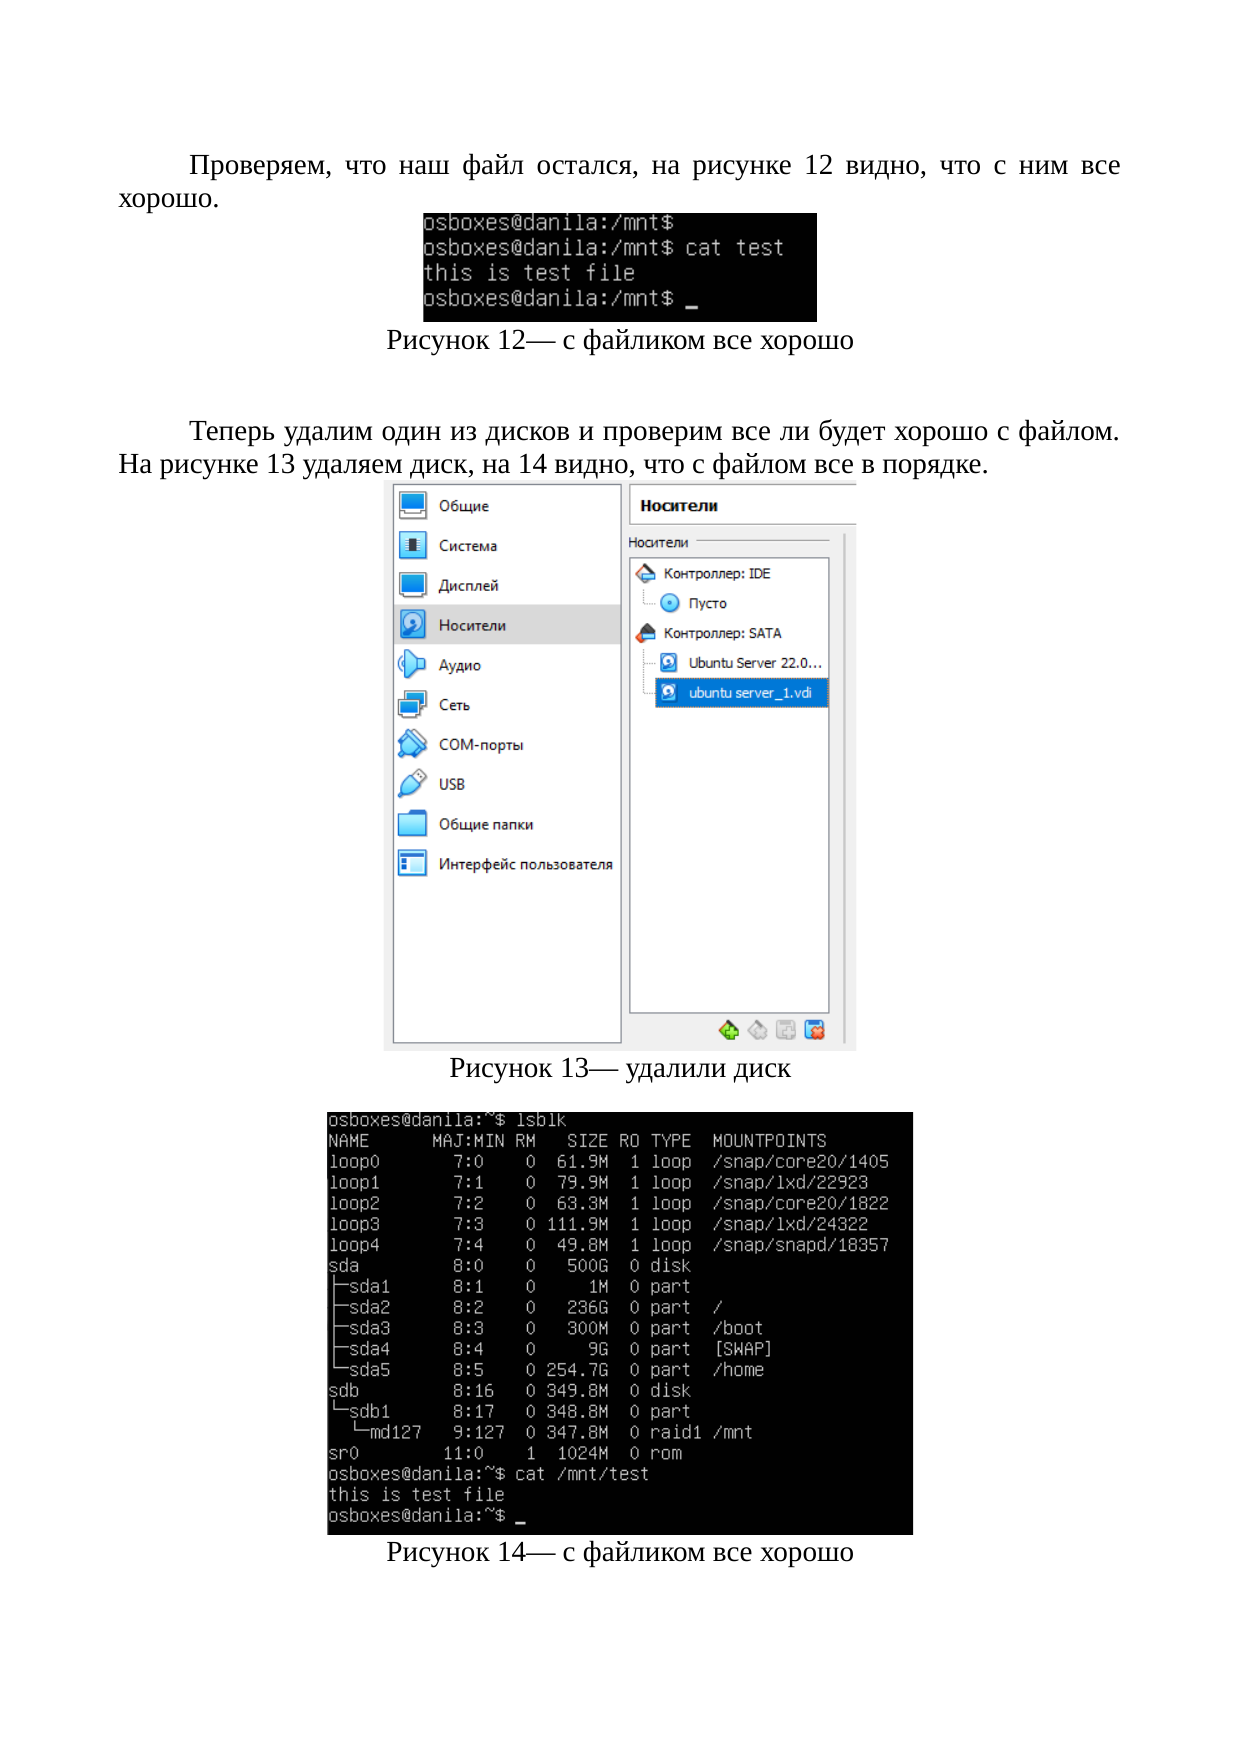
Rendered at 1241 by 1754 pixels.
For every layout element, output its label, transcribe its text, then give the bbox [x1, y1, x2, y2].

text Рисунок 13— удалили диск [118, 1051, 1122, 1084]
text Рисунок 12— с файликом все хорошо [118, 322, 1122, 355]
text Теперь удалим один из дисков и проверим все ли будет хорошо с файлом. На рисунке 13 удаляем диск, на 14 видно, что с файлом все в порядке. [118, 413, 1122, 480]
text Проверяем, что наш файл остался, на рисунке 12 видно, что с ним все хорошо. [118, 147, 1122, 214]
picture [423, 213, 817, 322]
text Рисунок 14— с файликом все хорошо [118, 1534, 1122, 1568]
picture [327, 1112, 914, 1535]
picture [383, 480, 857, 1051]
